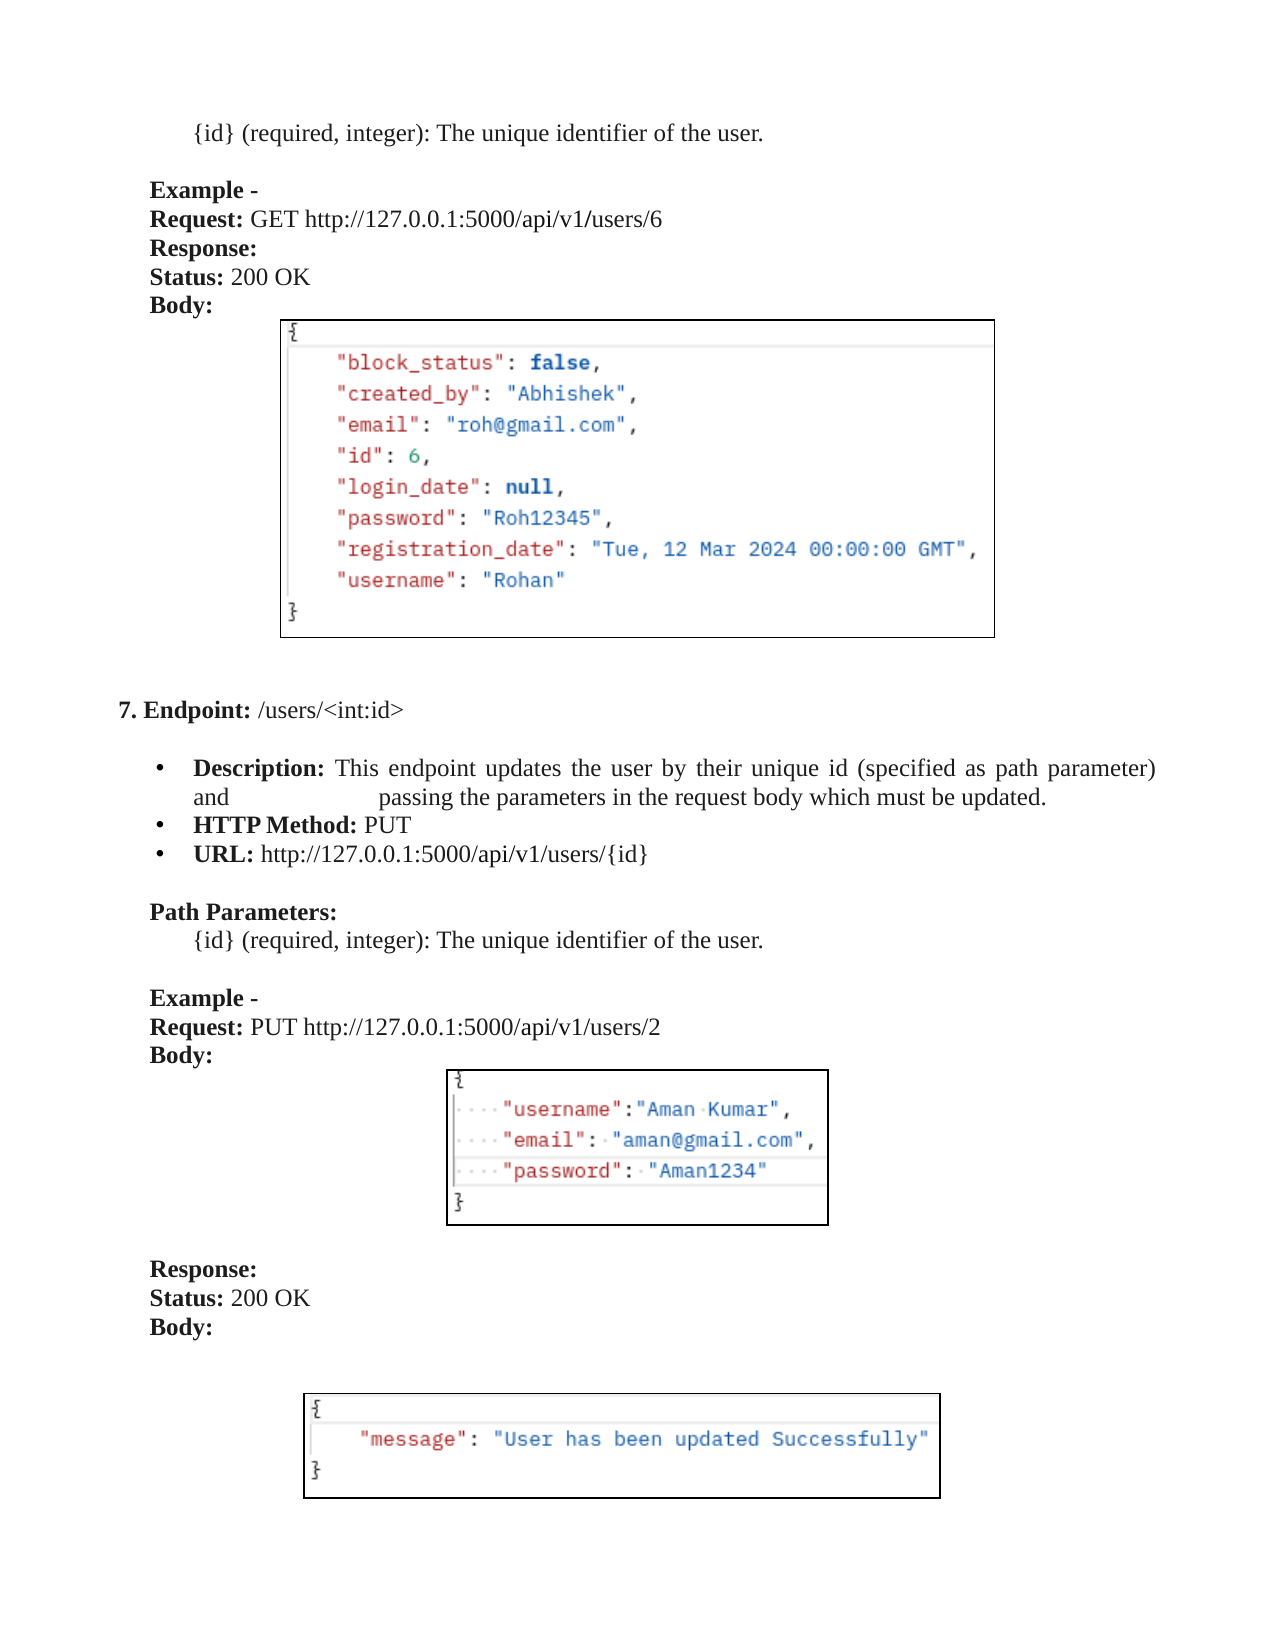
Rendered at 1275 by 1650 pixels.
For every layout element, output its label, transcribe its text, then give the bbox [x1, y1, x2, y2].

picture [281, 321, 994, 637]
list HTTP Method: PUT [156, 811, 1157, 839]
text Example - [118, 983, 1157, 1012]
text Request: PUT http://127.0.0.1:5000/api/v1/users/2 [118, 1012, 1157, 1041]
text Body: [118, 1312, 1157, 1341]
text Status: 200 OK [118, 262, 1157, 291]
text Response: [118, 233, 1157, 262]
list URL: http://127.0.0.1:5000/api/v1/users/{id} [156, 839, 1157, 868]
list Description: This endpoint updates the user by their unique id (specified as path parameter) and passing the parameters in the request body which must be updated. [156, 753, 1157, 811]
picture [448, 1071, 827, 1224]
picture [305, 1394, 939, 1497]
text 7. Endpoint: /users/<int:id> [118, 696, 1157, 724]
text Response: [118, 1254, 1157, 1283]
text Body: [118, 1041, 1157, 1069]
text Status: 200 OK [118, 1283, 1157, 1312]
text Example - [118, 176, 1157, 204]
text Path Parameters: [118, 897, 1157, 926]
text Body: [118, 291, 1157, 319]
text {id} (required, integer): The unique identifier of the user. [118, 118, 1157, 147]
text Request: GET http://127.0.0.1:5000/api/v1/users/6 [118, 204, 1157, 233]
text {id} (required, integer): The unique identifier of the user. [118, 926, 1157, 954]
